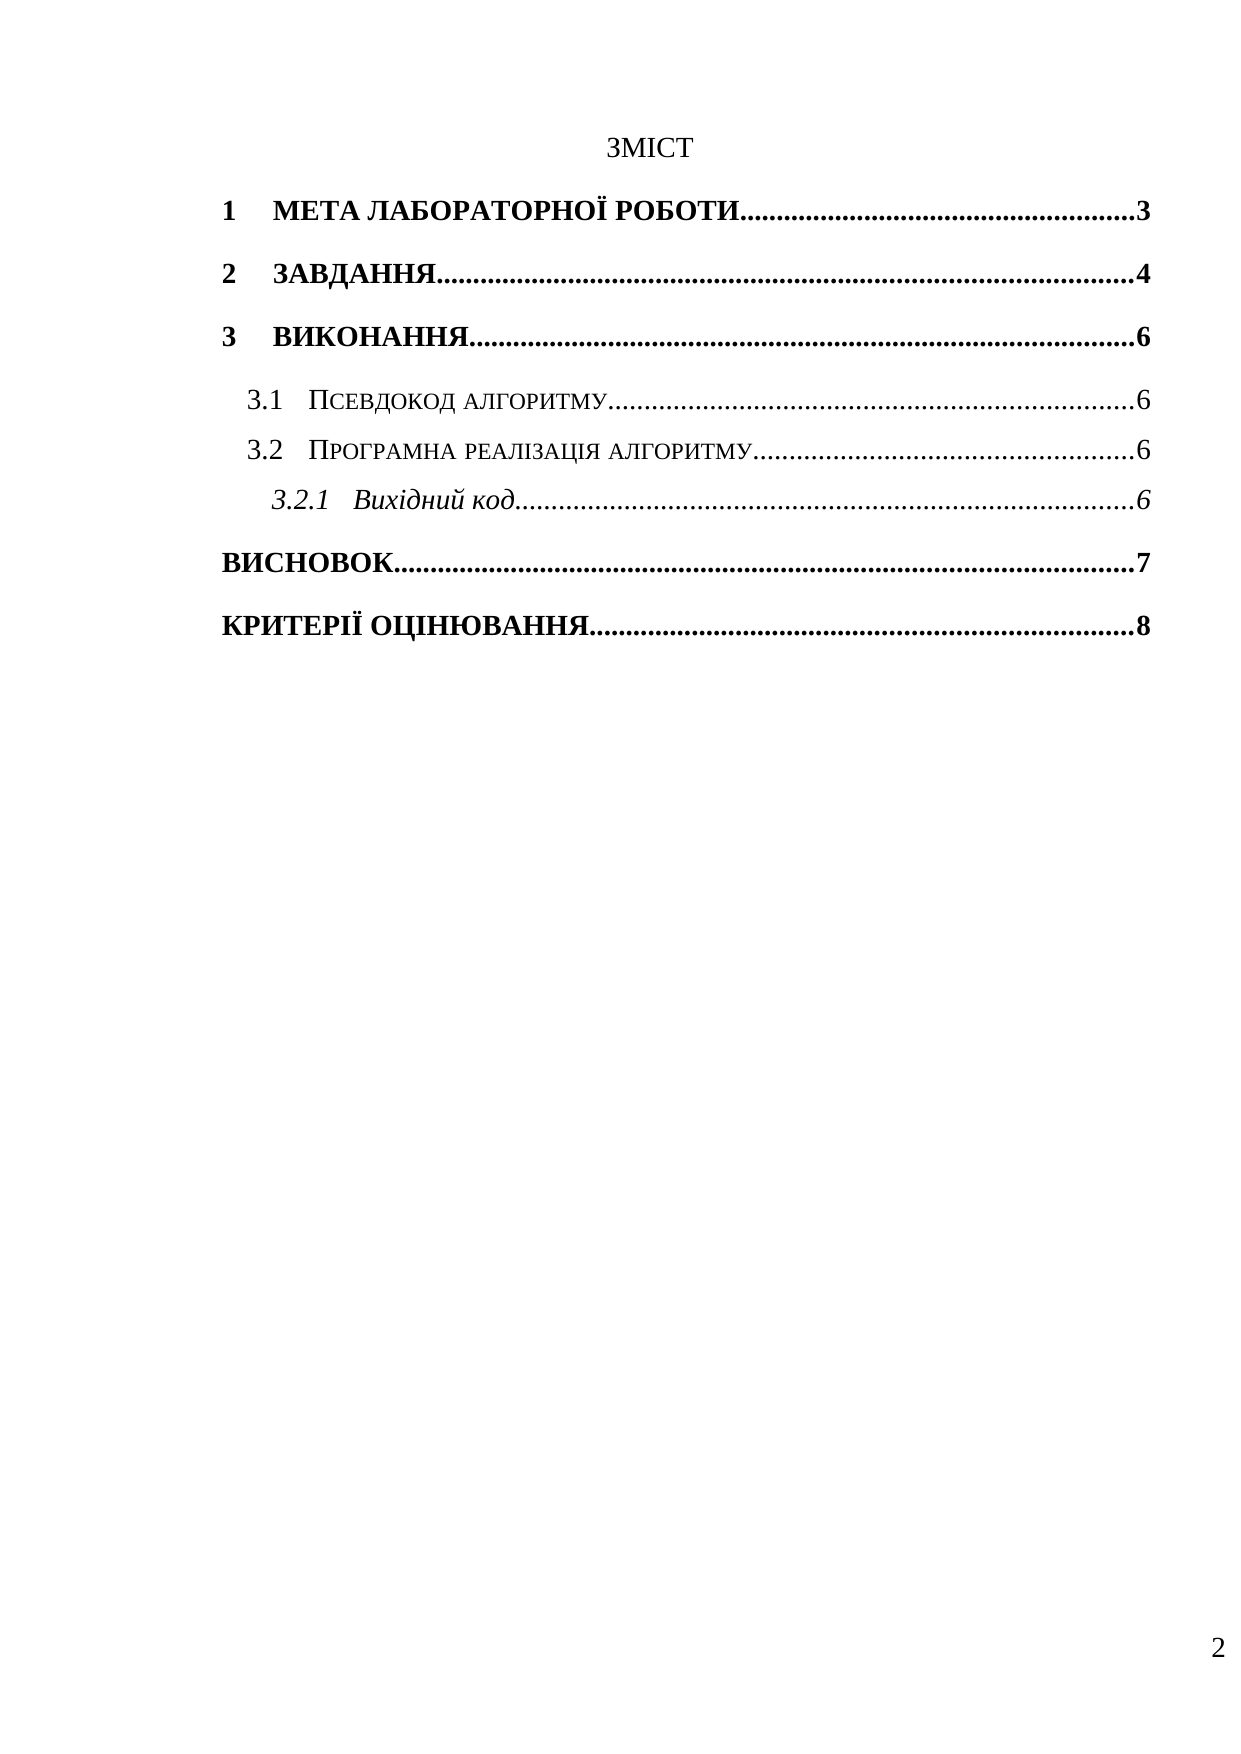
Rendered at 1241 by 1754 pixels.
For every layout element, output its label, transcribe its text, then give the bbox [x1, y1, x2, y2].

text Критерії оцінювання 8 [148, 608, 1152, 642]
text Висновок 7 [148, 545, 1152, 579]
text 3.1 Псевдокод алгоритму 6 [173, 382, 1152, 415]
text 3.2.1 Вихідний код 6 [198, 482, 1152, 516]
text Зміст [148, 131, 1152, 164]
text 1 Мета лабораторної роботи 3 [148, 193, 1152, 227]
text 3 Виконання 6 [148, 319, 1152, 353]
text 3.2 Програмна реалізація алгоритму 6 [173, 432, 1152, 466]
text 2 ЗаВдання 4 [148, 256, 1152, 290]
